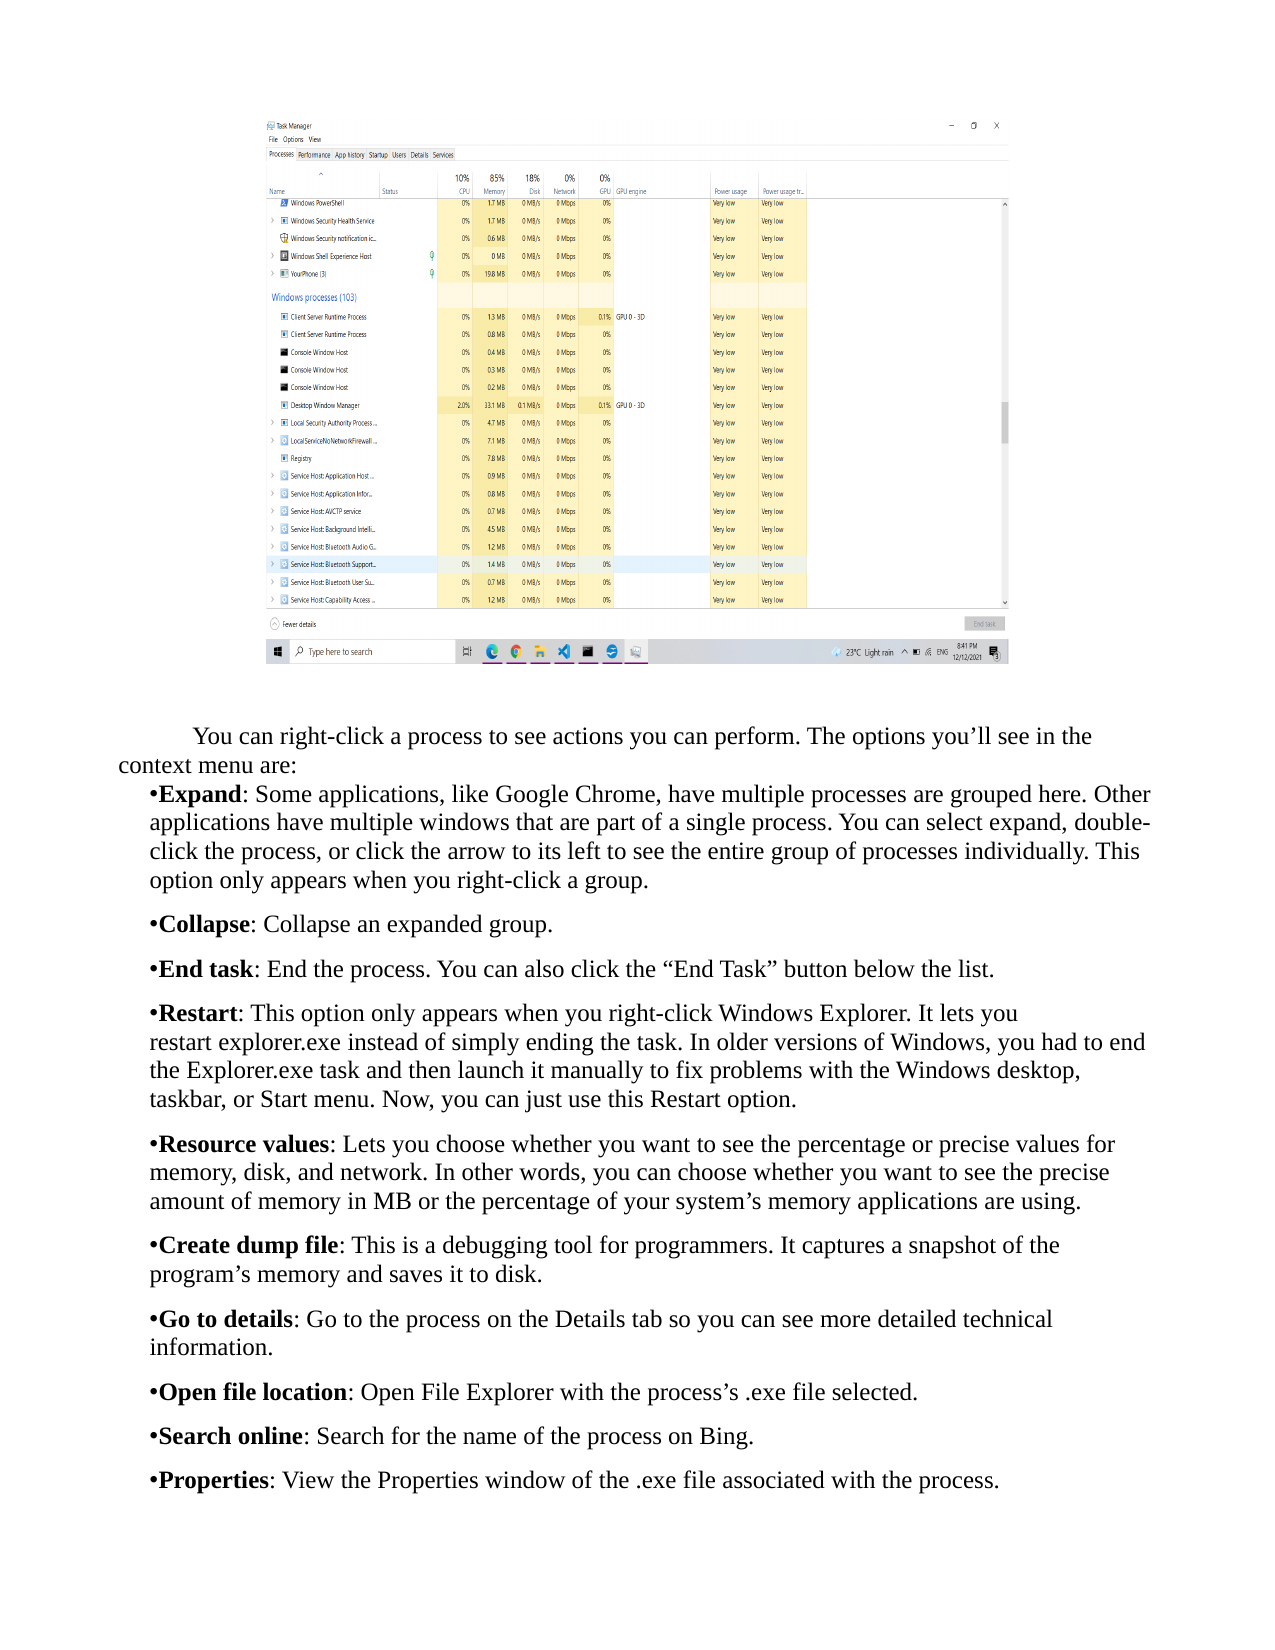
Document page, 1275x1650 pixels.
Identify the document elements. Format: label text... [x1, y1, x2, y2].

list Go to details: Go to the process on the Details tab so you can see more detailed technical information. [118, 1304, 1157, 1361]
list Expand: Some applications, like Google Chrome, have multiple processes are grouped here. Other applications have multiple windows that are part of a single process. You can select expand, double-click the process, or click the arrow to its left to see the entire group of processes individually. This option only appears when you right-click a group. [118, 779, 1157, 894]
picture [266, 118, 1009, 664]
list Resource values: Lets you choose whether you want to see the percentage or precise values for memory, disk, and network. In other words, you can choose whether you want to see the precise amount of memory in MB or the percentage of your system’s memory applications are using. [118, 1129, 1157, 1215]
list Restart: This option only appears when you right-click Windows Explorer. It lets you restart explorer.exe instead of simply ending the task. In older versions of Windows, you had to end the Explorer.exe task and then launch it manually to fix problems with the Windows desktop, taskbar, or Start menu. Now, you can just use this Restart option. [118, 998, 1157, 1113]
list Search online: Search for the name of the process on Bing. [118, 1421, 1157, 1450]
list Open file location: Open File Explorer with the process’s .exe file selected. [118, 1377, 1157, 1406]
list Create dump file: This is a debugging tool for programmers. It captures a snapshot of the program’s memory and saves it to disk. [118, 1231, 1157, 1288]
list End task: End the process. You can also click the “End Task” button below the list. [118, 954, 1157, 982]
list Properties: View the Properties window of the .exe file associated with the process. [118, 1466, 1157, 1494]
text You can right-click a process to see actions you can perform. The options you’ll see in the context menu are: [118, 721, 1157, 779]
list Collapse: Collapse an expanded group. [118, 909, 1157, 938]
